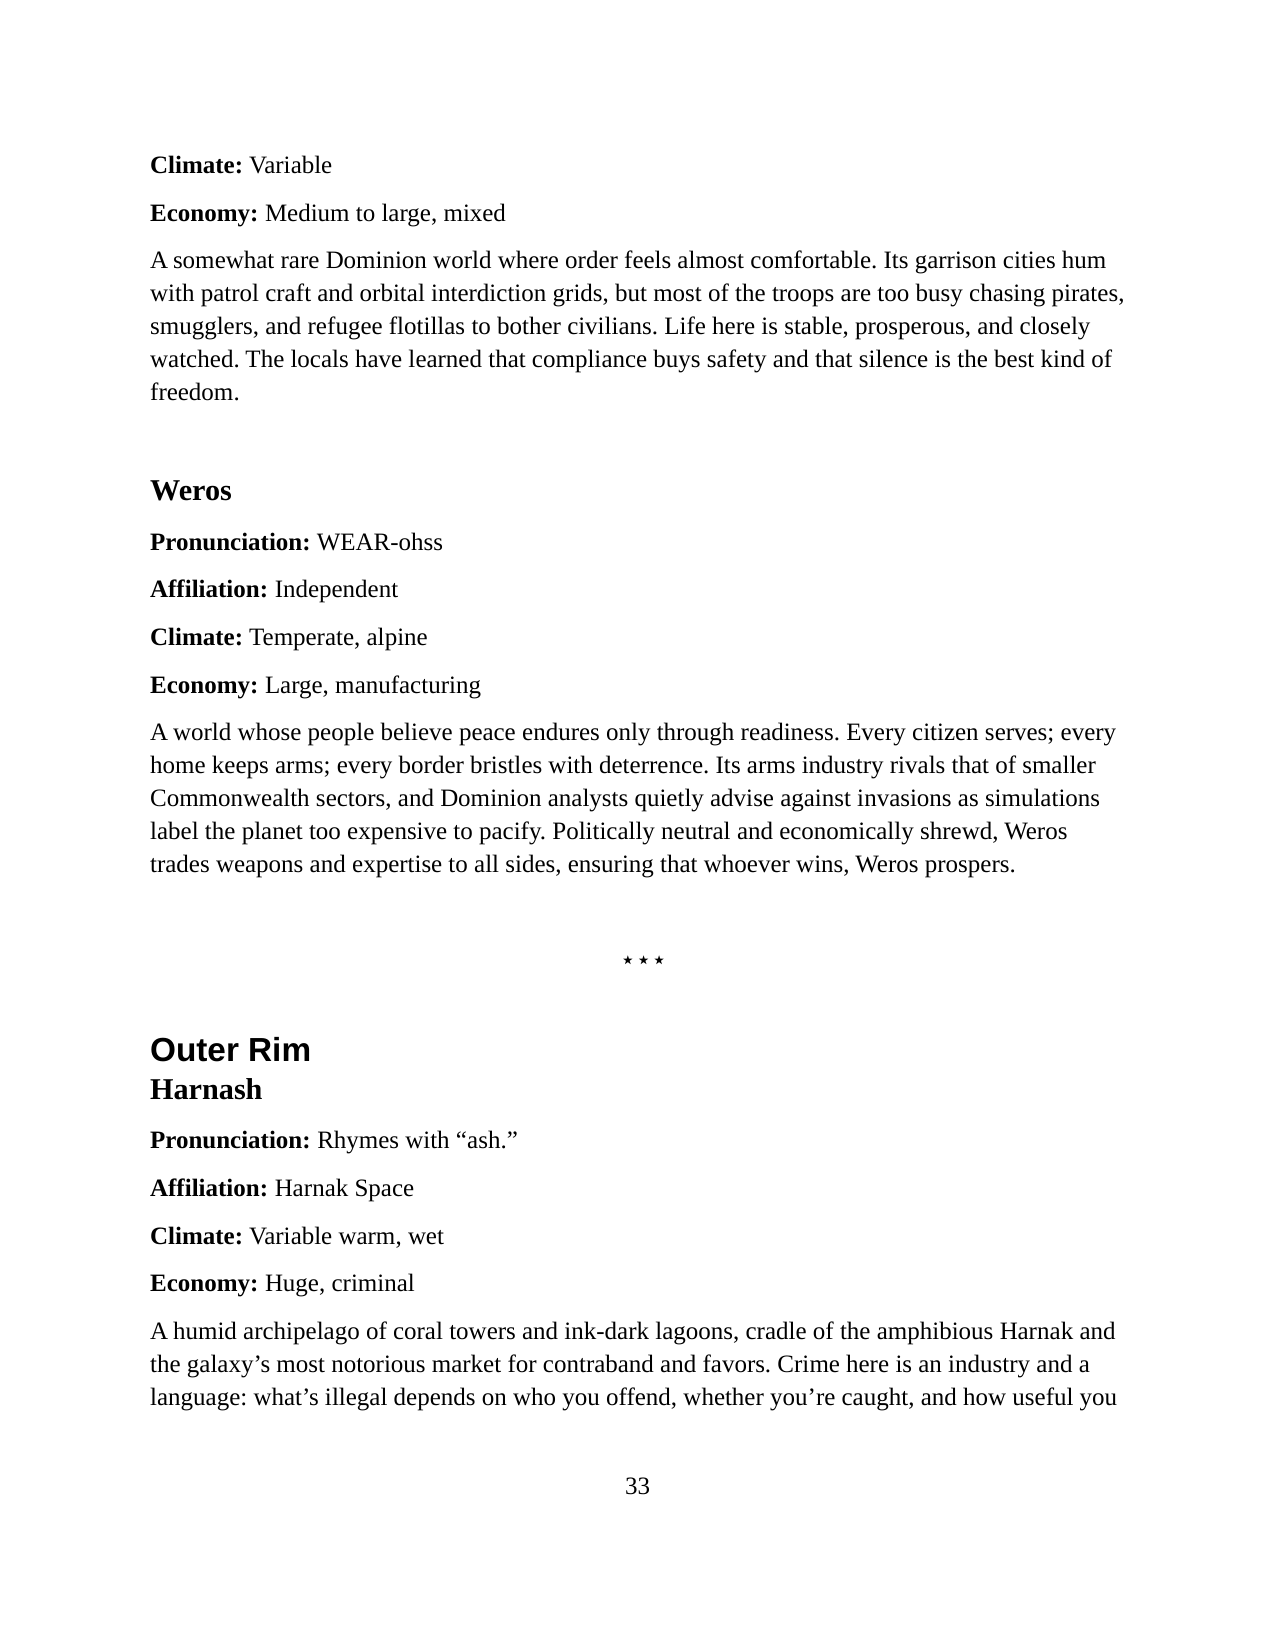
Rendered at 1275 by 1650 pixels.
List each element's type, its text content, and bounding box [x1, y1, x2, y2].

text Medium to large, mixed [258, 198, 1125, 226]
text Economy: [150, 198, 258, 226]
text Pronunciation: [150, 527, 311, 556]
text Climate: [150, 1221, 243, 1249]
text Large, manufacturing [258, 670, 1125, 698]
text Economy: [150, 1268, 258, 1297]
text WEAR-ohss [311, 527, 1125, 556]
text Temperate, alpine [243, 622, 1125, 651]
text Economy: [150, 670, 258, 698]
text Climate: [150, 150, 243, 179]
text A somewhat rare Dominion world where order feels almost comfortable. Its garrison cities hum with patrol craft and orbital interdiction grids, but most of the troops are too busy chasing pirates, smugglers, and refugee flotillas to bother civilians. Life here is stable, prosperous, and closely watched. The locals have learned that compliance buys safety and that silence is the best kind of freedom. [150, 245, 1125, 406]
text Weros [150, 472, 1125, 507]
text Independent [268, 574, 1125, 603]
text Harnash [150, 1071, 1125, 1106]
text Rhymes with “ash.” [311, 1126, 1125, 1154]
text Pronunciation: [150, 1126, 311, 1154]
subtitle Outer Rim [150, 1030, 1125, 1068]
text Huge, criminal [258, 1268, 1125, 1297]
text A world whose people believe peace endures only through readiness. Every citizen serves; every home keeps arms; every border bristles with deterrence. Its arms industry rivals that of smaller Commonwealth sectors, and Dominion analysts quietly advise against invasions as simulations label the planet too expensive to pacify. Politically neutral and economically shrewd, Weros trades weapons and expertise to all sides, ensuring that whoever wins, Weros prospers. [150, 717, 1125, 878]
text Climate: [150, 622, 243, 651]
text Affiliation: [150, 574, 268, 603]
text ⋆⋆⋆ [162, 944, 1125, 973]
text Affiliation: [150, 1173, 268, 1202]
text A humid archipelago of coral towers and ink-dark lagoons, cradle of the amphibious Harnak and the galaxy’s most notorious market for contraband and favors. Crime here is an industry and a language: what’s illegal depends on who you offend, whether you’re caught, and how useful you [150, 1316, 1125, 1411]
text Variable [243, 150, 1125, 179]
text Harnak Space [268, 1173, 1125, 1202]
text Variable warm, wet [243, 1221, 1125, 1249]
